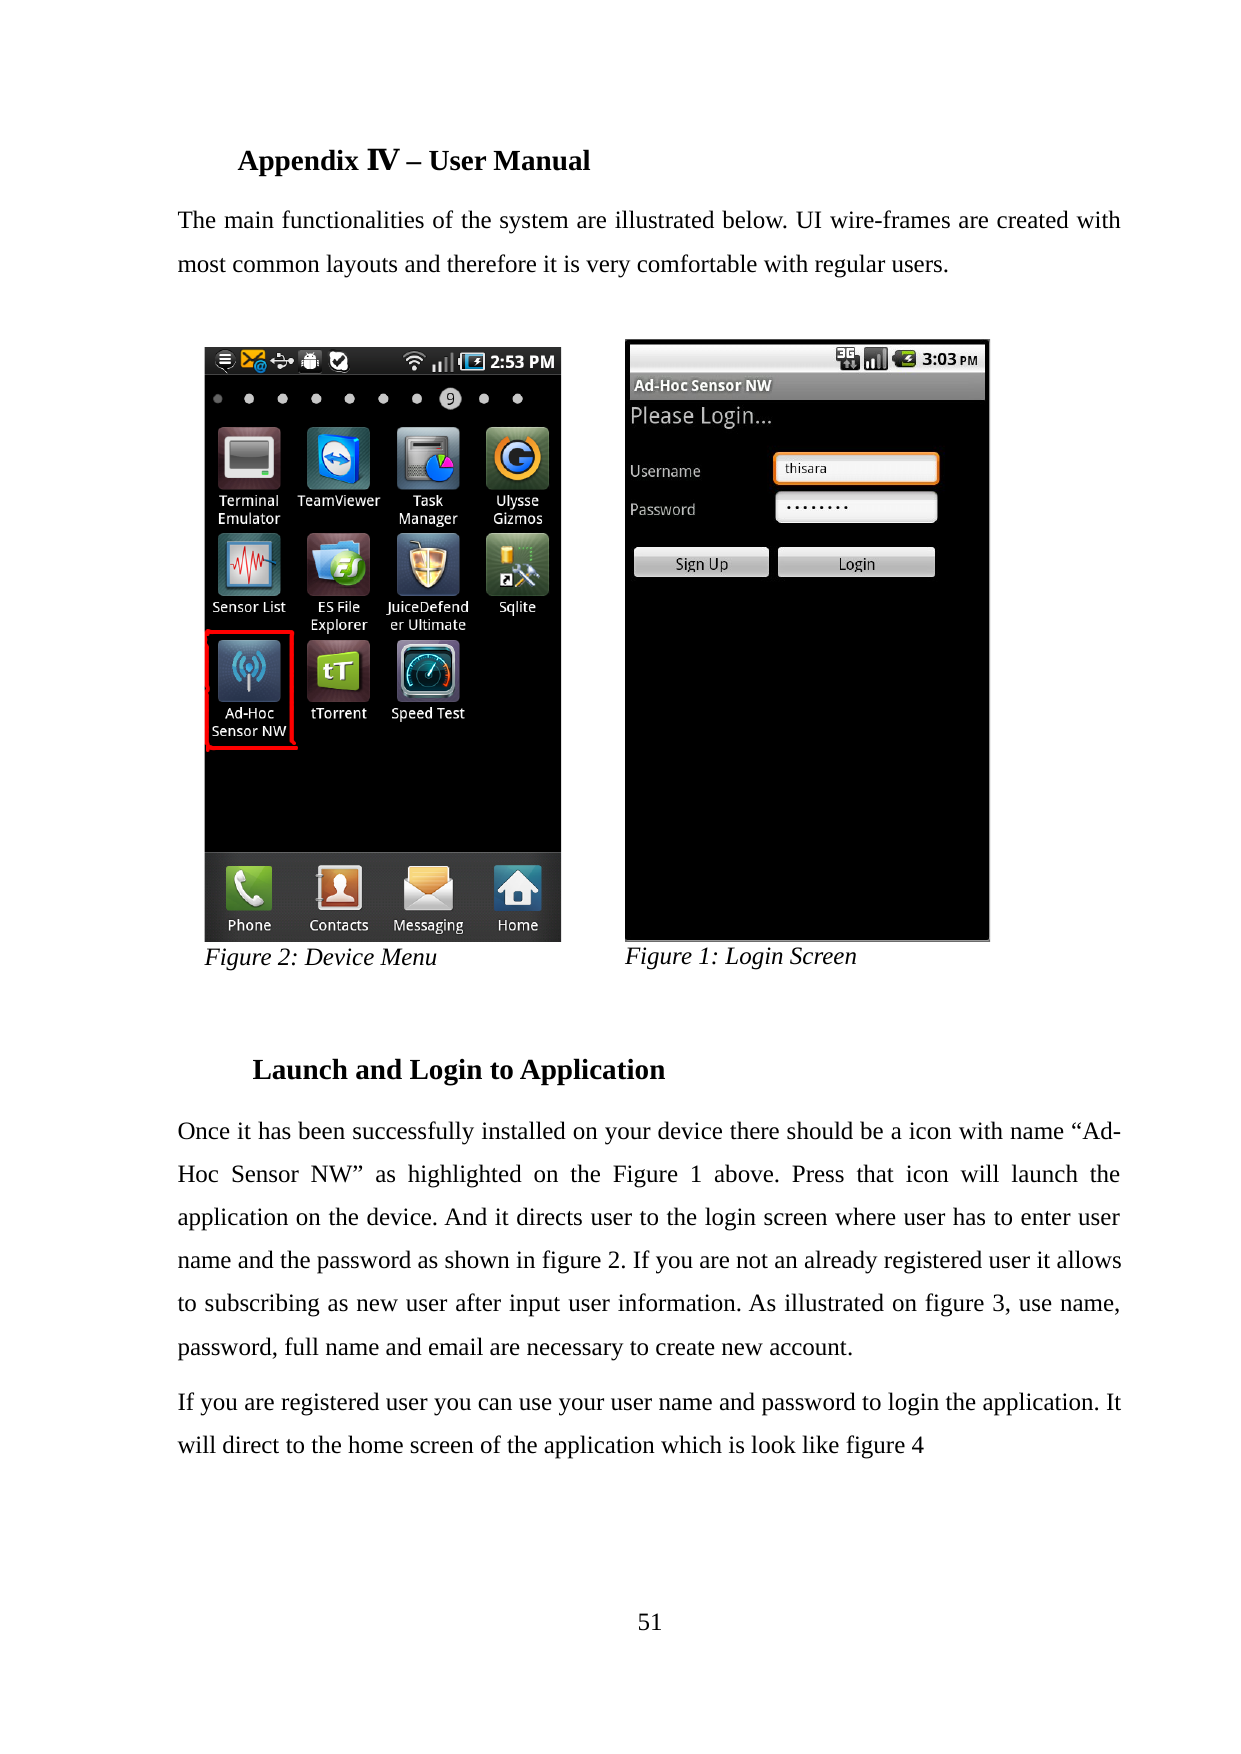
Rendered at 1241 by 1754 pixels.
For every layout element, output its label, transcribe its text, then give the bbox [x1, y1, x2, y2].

text Figure 1: Login Screen [625, 942, 990, 970]
picture [204, 347, 562, 942]
picture [625, 339, 990, 942]
text Once it has been successfully installed on your device there should be a icon with name “Ad-Hoc Sensor NW” as highlighted on the Figure 1 above. Press that icon will launch the application on the device. And it directs user to the login screen where user has to enter user name and the password as shown in figure 2. If you are not an already registered user it allows to subscribing as new user after input user information. As illustrated on figure 3, use name, password, full name and email are necessary to create new account. [177, 1116, 1122, 1360]
subtitle Launch and Login to Application [177, 1052, 1122, 1086]
subtitle Appendix Ⅳ – User Manual [177, 143, 1122, 176]
text Figure 2: Device Menu [204, 942, 561, 971]
text If you are registered user you can use your user name and password to login the application. It will direct to the home screen of the application which is look like figure 4 [177, 1387, 1122, 1459]
text The main functionalities of the system are illustrated below. UI wire-frames are created with most common layouts and therefore it is very comfortable with regular users. [177, 206, 1122, 277]
